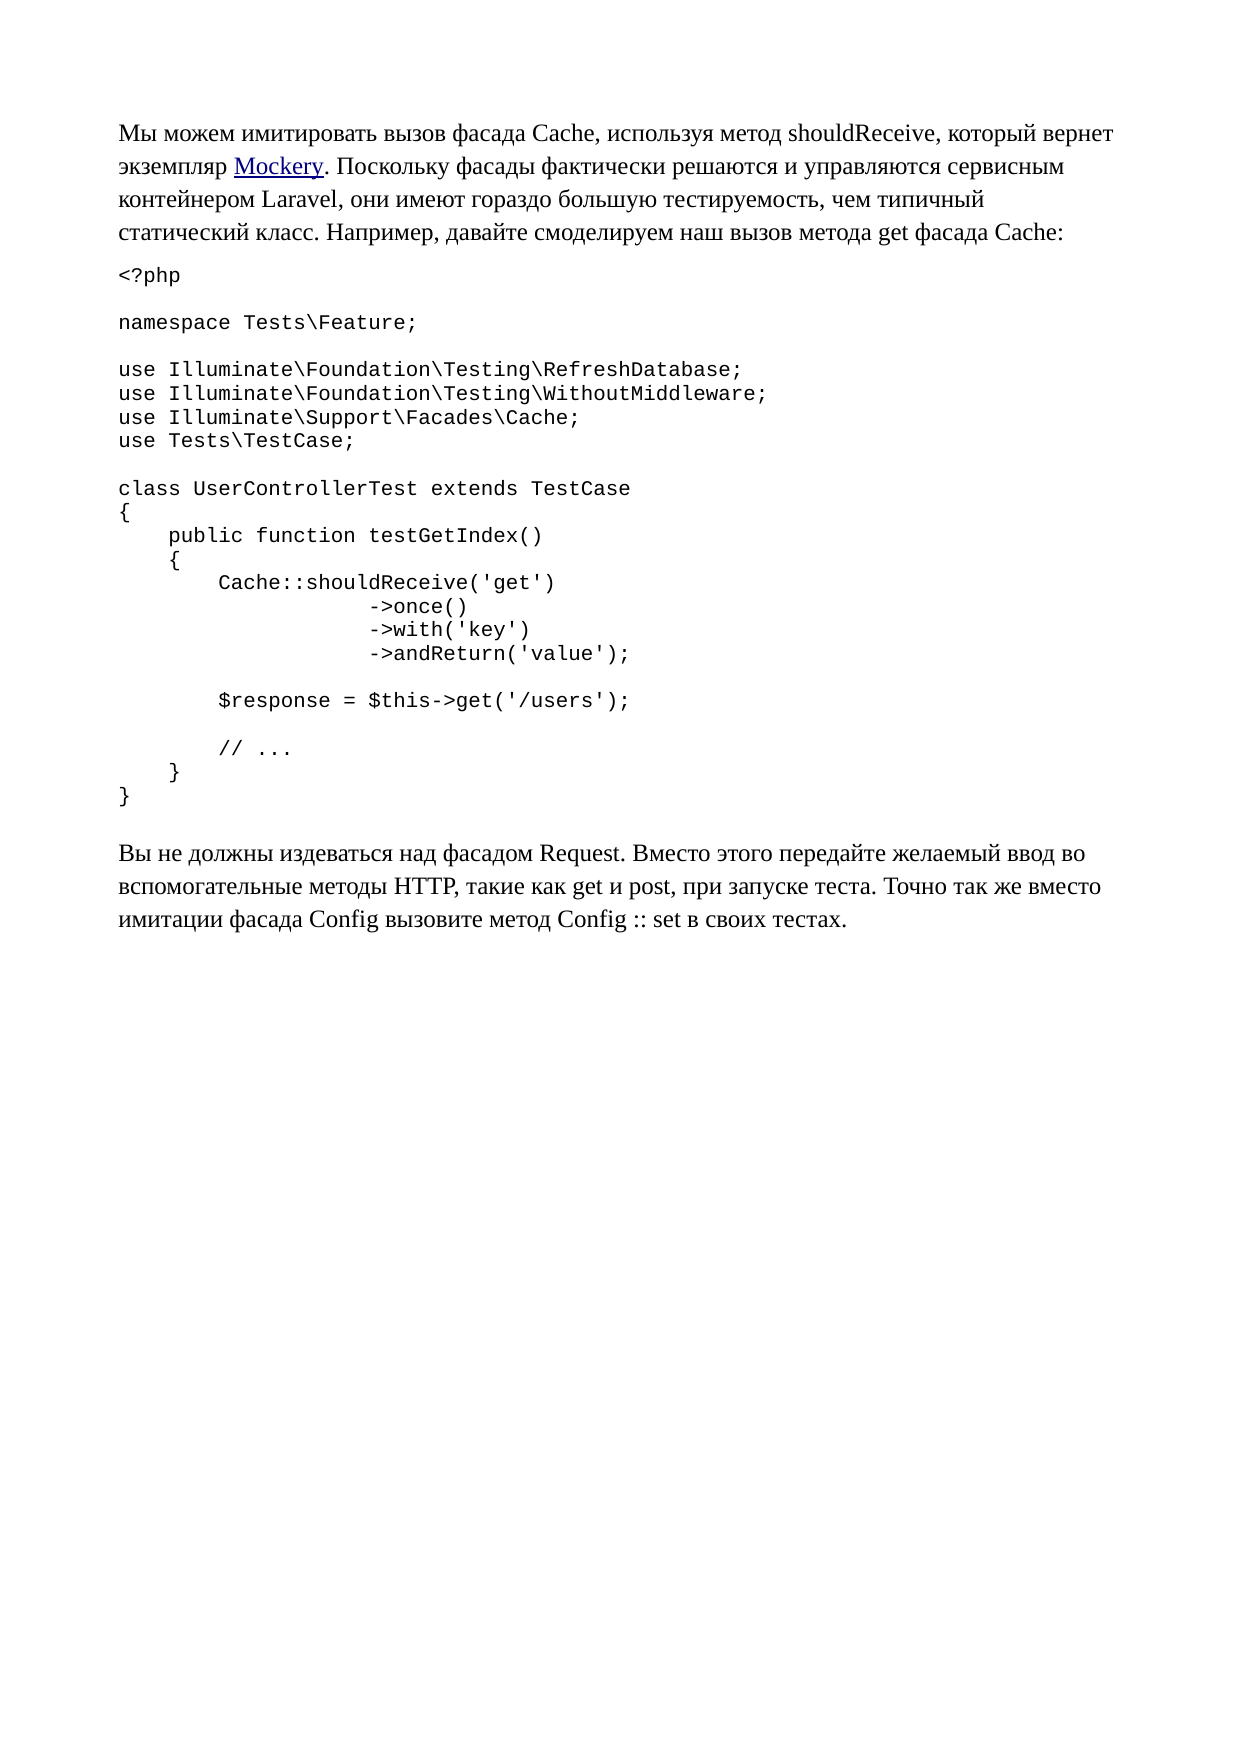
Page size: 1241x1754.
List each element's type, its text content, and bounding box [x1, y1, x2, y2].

text namespace Tests\Feature; [118, 312, 1122, 336]
text Cache::shouldReceive('get') [118, 572, 1122, 596]
text } [118, 785, 1122, 809]
text ->with('key') [118, 619, 1122, 643]
text public function testGetIndex() [118, 525, 1122, 548]
text { [118, 501, 1122, 525]
text <?php [118, 265, 1122, 288]
text use Illuminate\Support\Facades\Cache; [118, 407, 1122, 430]
text Мы можем имитировать вызов фасада Cache, используя метод shouldReceive, который вернет экземпляр Mockery. Поскольку фасады фактически решаются и управляются сервисным контейнером Laravel, они имеют гораздо большую тестируемость, чем типичный статический класс. Например, давайте смоделируем наш вызов метода get фасада Cache: [118, 118, 1122, 246]
text ->andReturn('value'); [118, 643, 1122, 667]
text use Tests\TestCase; [118, 430, 1122, 454]
text // ... [118, 738, 1122, 761]
text use Illuminate\Foundation\Testing\WithoutMiddleware; [118, 383, 1122, 407]
text class UserControllerTest extends TestCase [118, 478, 1122, 501]
text } [118, 761, 1122, 785]
text Вы не должны издеваться над фасадом Request. Вместо этого передайте желаемый ввод во вспомогательные методы HTTP, такие как get и post, при запуске теста. Точно так же вместо имитации фасада Config вызовите метод Config :: set в своих тестах. [118, 838, 1122, 933]
text ->once() [118, 596, 1122, 619]
text use Illuminate\Foundation\Testing\RefreshDatabase; [118, 359, 1122, 383]
text $response = $this->get('/users'); [118, 690, 1122, 714]
text { [118, 548, 1122, 572]
